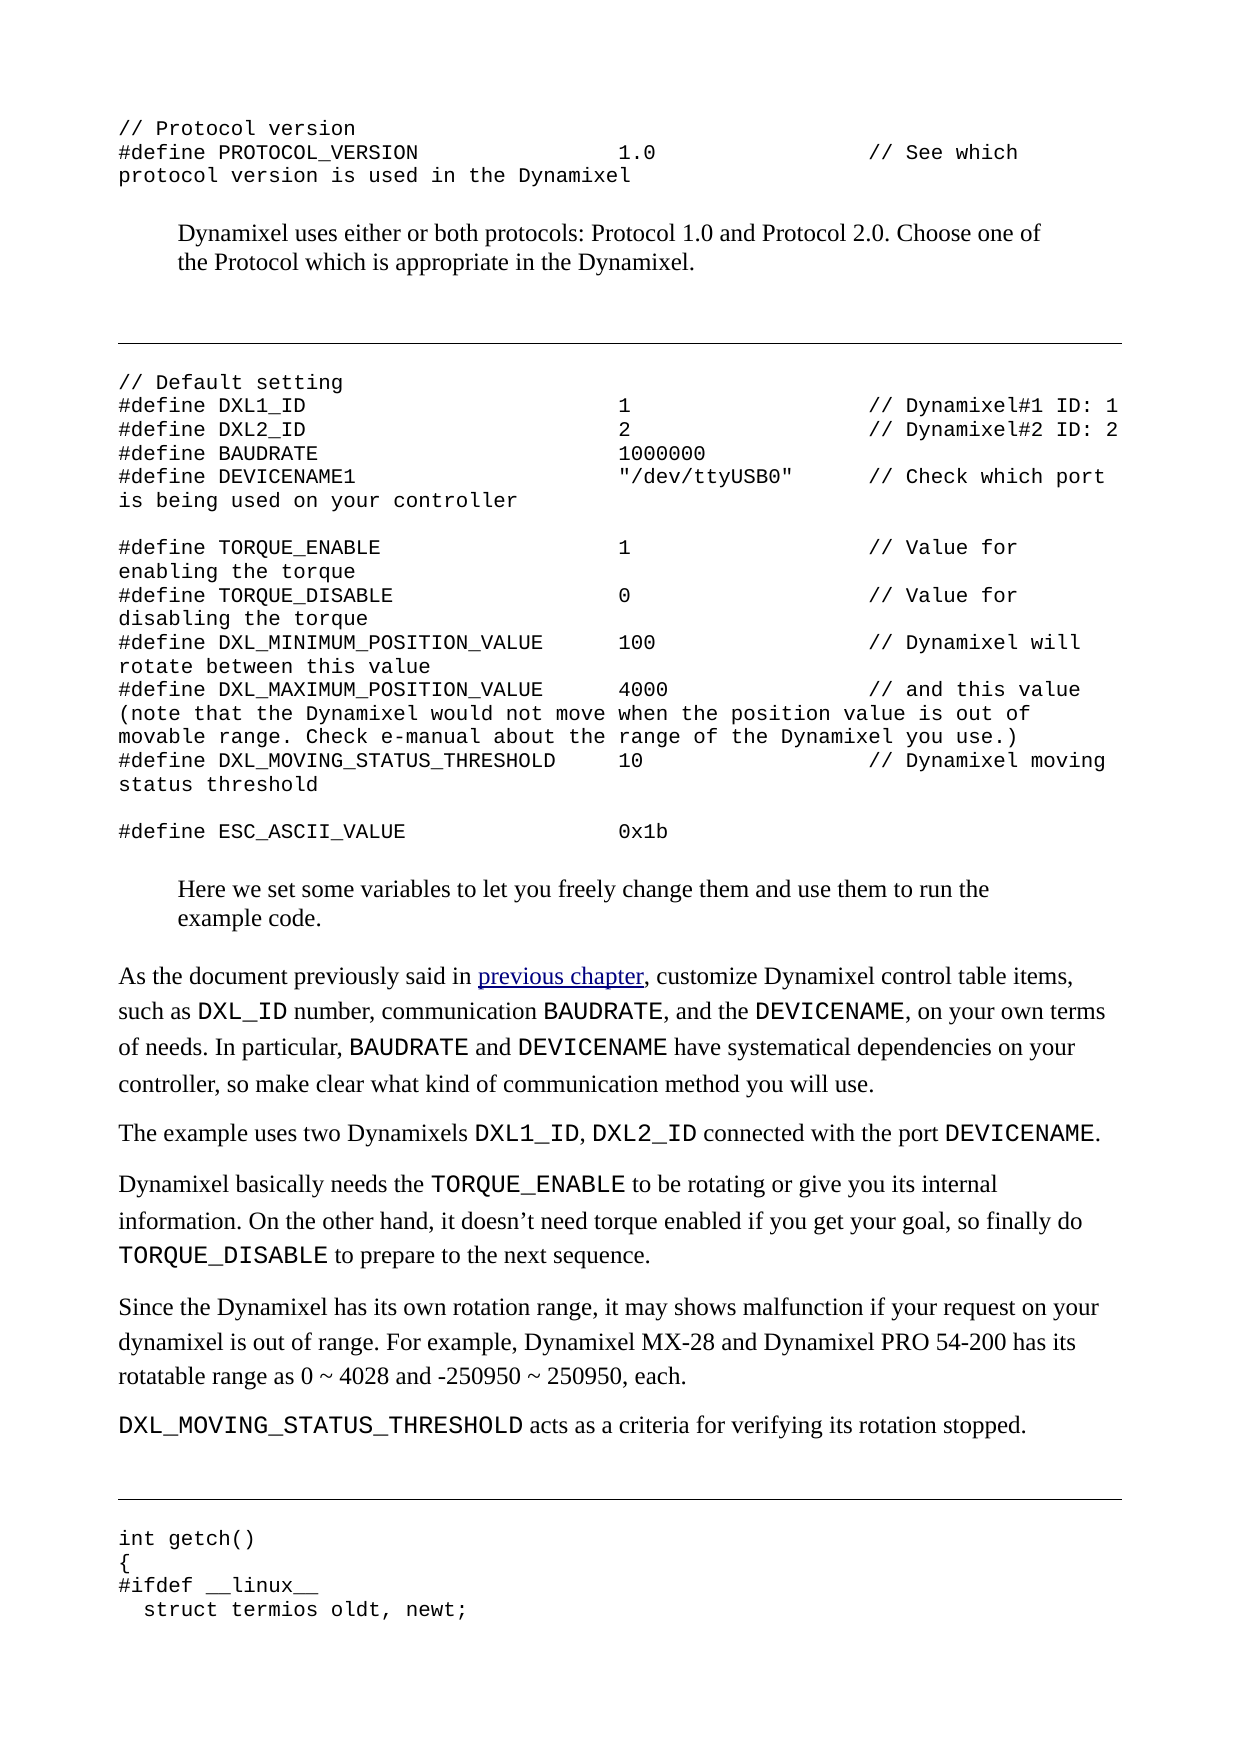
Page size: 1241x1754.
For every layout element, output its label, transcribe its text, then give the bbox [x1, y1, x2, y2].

text #define BAUDRATE 1000000 [118, 443, 1122, 466]
text Dynamixel basically needs the TORQUE_ENABLE to be rotating or give you its internal information. On the other hand, it doesn’t need torque enabled if you get your goal, so finally do TORQUE_DISABLE to prepare to the next sequence. [118, 1169, 1122, 1271]
text Here we set some variables to let you freely change them and use them to run the example code. [177, 874, 1063, 932]
text #define DXL_MOVING_STATUS_THRESHOLD 10 // Dynamixel moving status threshold [118, 750, 1122, 797]
text #define PROTOCOL_VERSION 1.0 // See which protocol version is used in the Dynamixel [118, 142, 1122, 189]
text #ifdef __linux__ [118, 1575, 1122, 1599]
text The example uses two Dynamixels DXL1_ID, DXL2_ID connected with the port DEVICENAME. [118, 1118, 1122, 1149]
text #define ESC_ASCII_VALUE 0x1b [118, 821, 1122, 845]
text // Default setting [118, 372, 1122, 396]
text struct termios oldt, newt; [118, 1599, 1122, 1623]
text #define DXL_MAXIMUM_POSITION_VALUE 4000 // and this value (note that the Dynamixel would not move when the position value is out of movable range. Check e-manual about the range of the Dynamixel you use.) [118, 679, 1122, 750]
text DXL_MOVING_STATUS_THRESHOLD acts as a criteria for verifying its rotation stopped. [118, 1410, 1122, 1441]
text #define DXL2_ID 2 // Dynamixel#2 ID: 2 [118, 419, 1122, 443]
text int getch() [118, 1528, 1122, 1552]
text #define TORQUE_ENABLE 1 // Value for enabling the torque [118, 537, 1122, 585]
text #define TORQUE_DISABLE 0 // Value for disabling the torque [118, 585, 1122, 632]
text #define DXL1_ID 1 // Dynamixel#1 ID: 1 [118, 396, 1122, 419]
text Dynamixel uses either or both protocols: Protocol 1.0 and Protocol 2.0. Choose one of the Protocol which is appropriate in the Dynamixel. [177, 218, 1063, 276]
text // Protocol version [118, 118, 1122, 142]
text Since the Dynamixel has its own rotation range, it may shows malfunction if your request on your dynamixel is out of range. For example, Dynamixel MX-28 and Dynamixel PRO 54-200 has its rotatable range as 0 ~ 4028 and -250950 ~ 250950, each. [118, 1292, 1122, 1390]
text { [118, 1552, 1122, 1575]
text #define DXL_MINIMUM_POSITION_VALUE 100 // Dynamixel will rotate between this value [118, 632, 1122, 679]
text As the document previously said in previous chapter, customize Dynamixel control table items, such as DXL_ID number, communication BAUDRATE, and the DEVICENAME, on your own terms of needs. In particular, BAUDRATE and DEVICENAME have systematical dependencies on your controller, so make clear what kind of communication method you will use. [118, 961, 1122, 1098]
text #define DEVICENAME1 "/dev/ttyUSB0" // Check which port is being used on your controller [118, 466, 1122, 514]
